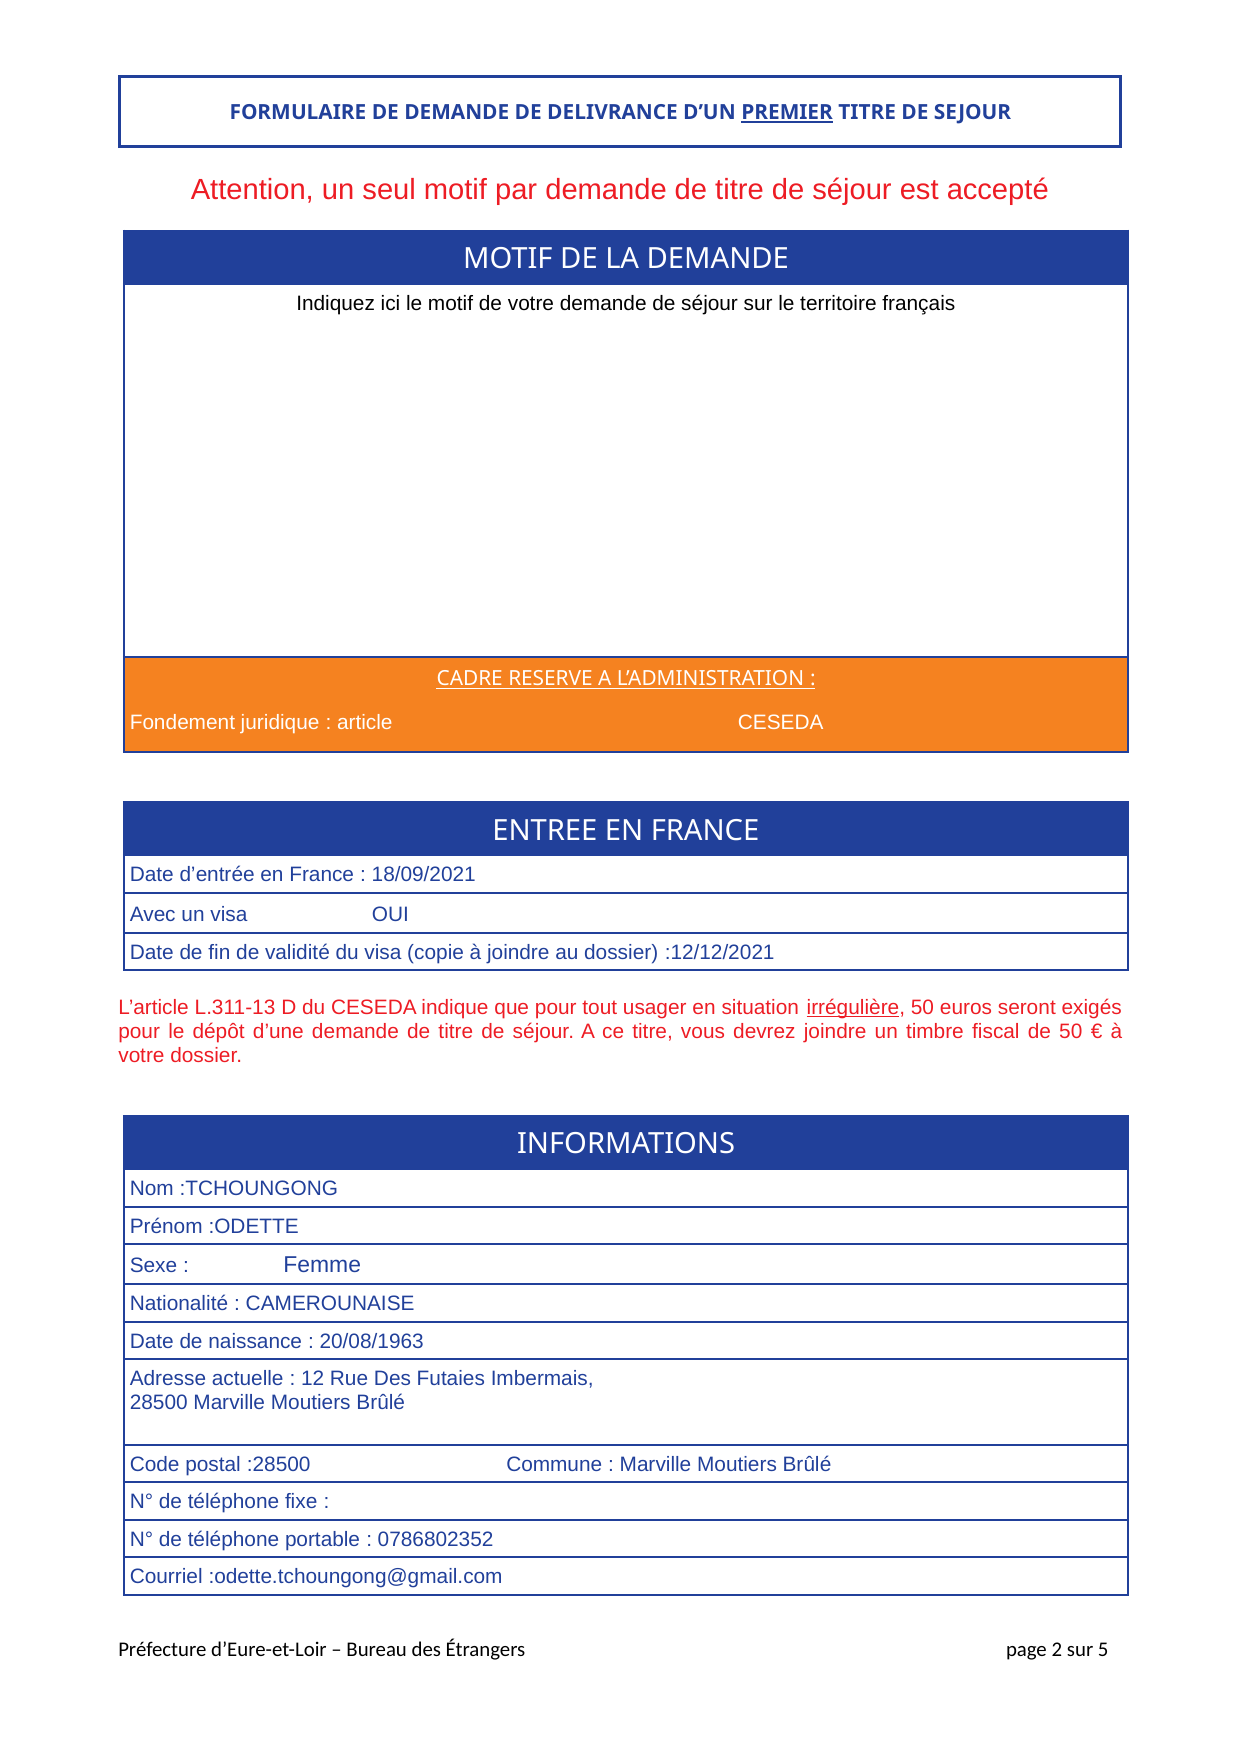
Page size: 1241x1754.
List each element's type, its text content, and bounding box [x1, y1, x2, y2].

table_header MOTIF DE LA DEMANDE [125, 232, 1127, 283]
table_cell Code postal :28500 Commune : Marville Moutiers Brûlé [125, 1446, 1127, 1481]
table_header ENTREE EN FRANCE [125, 803, 1127, 854]
table_cell Adresse actuelle : 12 Rue Des Futaies Imbermais, 28500 Marville Moutiers Brûlé [125, 1360, 1127, 1443]
table_header INFORMATIONS [125, 1117, 1127, 1168]
table_cell Nationalité : CAMEROUNAISE [125, 1285, 1127, 1321]
table_cell Sexe : Femme [125, 1245, 1127, 1283]
text Attention, un seul motif par demande de titre de séjour est accepté [118, 172, 1122, 206]
text L’article L.311-13 D du CESEDA indique que pour tout usager en situation irrégulière, 50 euros seront exigés pour le dépôt d’une demande de titre de séjour. A ce titre, vous devrez joindre un timbre fiscal de 50 € à votre dossier. [118, 995, 1122, 1067]
table_cell Prénom :ODETTE [125, 1208, 1127, 1243]
table_cell Courriel :odette.tchoungong@gmail.com [125, 1558, 1127, 1593]
table_cell Indiquez ici le motif de votre demande de séjour sur le territoire français [125, 285, 1127, 656]
table_cell Avec un visa OUI [125, 894, 1127, 932]
table_cell Nom :TCHOUNGONG [125, 1170, 1127, 1206]
table_cell N° de téléphone fixe : [125, 1483, 1127, 1518]
table_cell N° de téléphone portable : 0786802352 [125, 1521, 1127, 1556]
table_cell Date d’entrée en France : 18/09/2021 [125, 856, 1127, 892]
table_cell Date de fin de validité du visa (copie à joindre au dossier) :12/12/2021 [125, 934, 1127, 969]
table_cell CADRE RESERVE A L’ADMINISTRATION : Fondement juridique : article CESEDA [125, 658, 1127, 751]
table_cell Date de naissance : 20/08/1963 [125, 1323, 1127, 1358]
